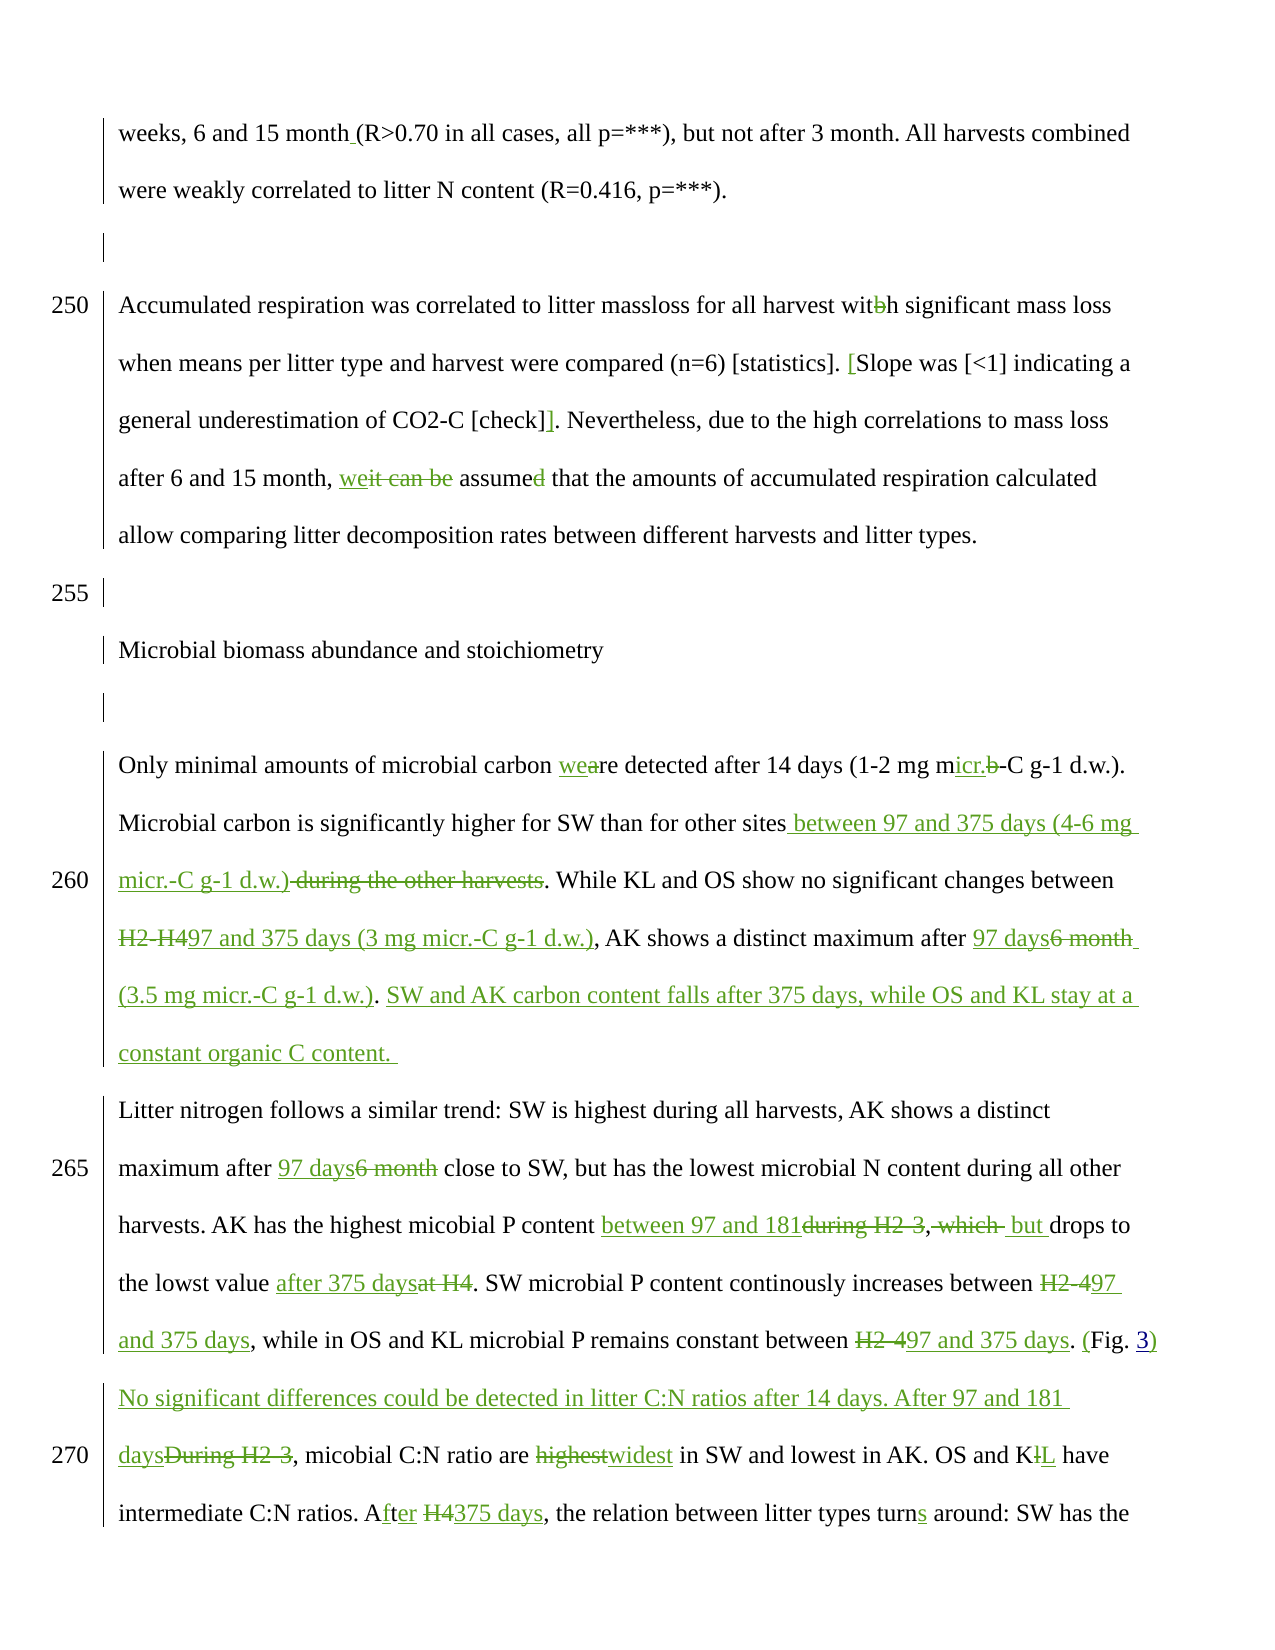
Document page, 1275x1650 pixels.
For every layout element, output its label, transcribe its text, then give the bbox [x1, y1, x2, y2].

text Only minimal amounts of microbial carbon were detected after 14 days (1-2 mg micr.-C g-1 d.w.). Microbial carbon is significantly higher for SW than for other sites between 97 and 375 days (4-6 mg micr.-C g-1 d.w.). While KL and OS show no significant changes between 97 and 375 days (3 mg micr.-C g-1 d.w.), AK shows a distinct maximum after 97 days (3.5 mg micr.-C g-1 d.w.). SW and AK carbon content falls after 375 days, while OS and KL stay at a constant organic C content. [118, 751, 1157, 1067]
text Microbial biomass abundance and stoichiometry [118, 636, 1157, 664]
text No significant differences could be detected in litter C:N ratios after 14 days. After 97 and 181 days, micobial C:N ratio are widest in SW and lowest in AK. OS and KL have intermediate C:N ratios. After 375 days, the relation between litter types turns around: SW has the most narrow C:N ratio, AK the widest. [118, 1383, 1157, 1527]
text Litter nitrogen follows a similar trend: SW is highest during all harvests, AK shows a distinct maximum after 97 days close to SW, but has the lowest microbial N content during all other harvests. AK has the highest micobial P content between 97 and 181, but drops to the lowst value after 375 days. SW microbial P content continously increases between 97 and 375 days, while in OS and KL microbial P remains constant between 97 and 375 days. (Fig. 3) [118, 1096, 1157, 1354]
text weeks, 6 and 15 month (R>0.70 in all cases, all p=***), but not after 3 month. All harvests combined were weakly correlated to litter N content (R=0.416, p=***). [118, 118, 1157, 204]
text Accumulated respiration was correlated to litter massloss for all harvest with significant mass loss when means per litter type and harvest were compared (n=6) [statistics]. [Slope was [<1] indicating a general underestimation of CO2-C [check]]. Nevertheless, due to the high correlations to mass loss after 6 and 15 month, we assume that the amounts of accumulated respiration calculated allow comparing litter decomposition rates between different harvests and litter types. [118, 291, 1157, 549]
